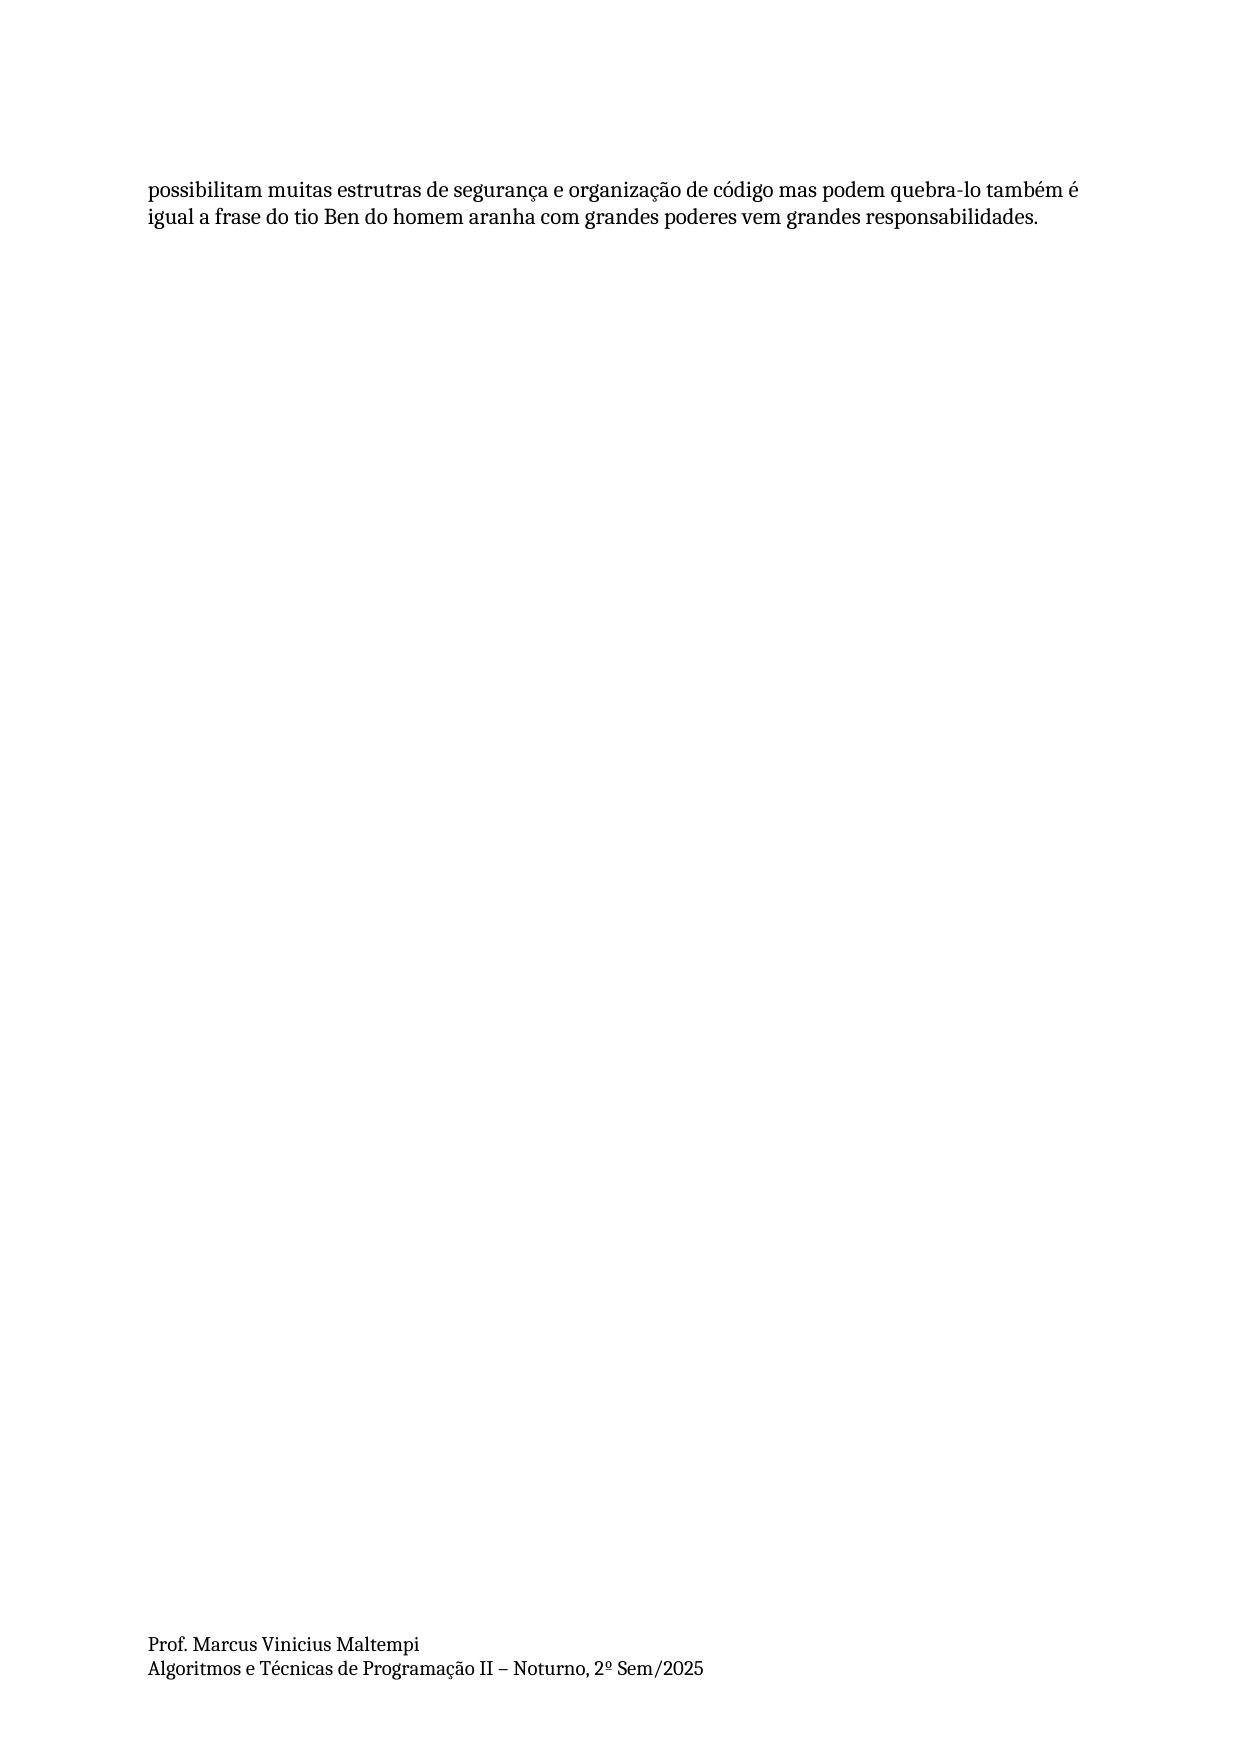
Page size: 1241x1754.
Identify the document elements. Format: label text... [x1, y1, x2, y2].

text possibilitam muitas estrutras de segurança e organização de código mas podem quebra-lo também é igual a frase do tio Ben do homem aranha com grandes poderes vem grandes responsabilidades. [148, 177, 1092, 230]
